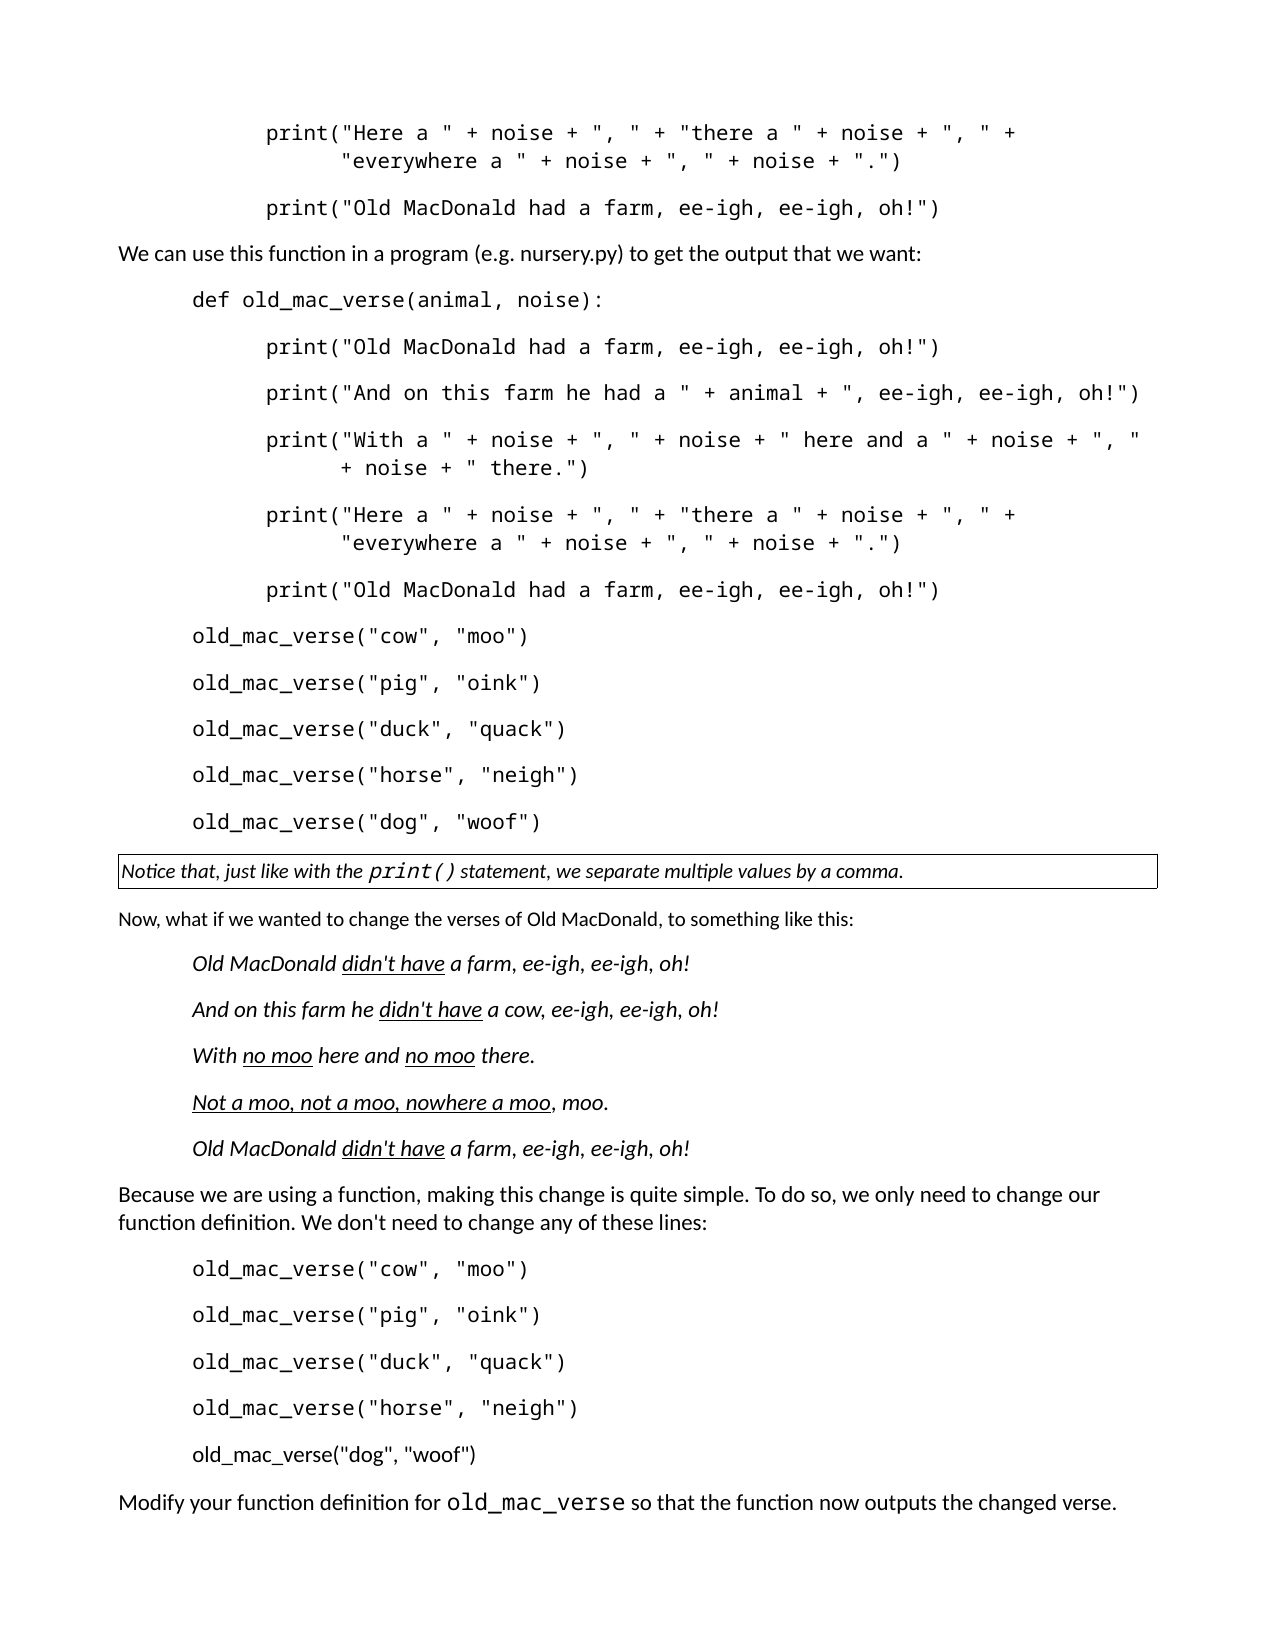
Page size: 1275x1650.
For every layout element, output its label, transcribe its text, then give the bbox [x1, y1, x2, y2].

text Old MacDonald didn't have a farm, ee-igh, ee-igh, oh! [118, 1134, 1157, 1162]
text print("With a " + noise + ", " + noise + " here and a " + noise + ", " + noise + " there.") [118, 425, 1157, 482]
text Old MacDonald didn't have a farm, ee-igh, ee-igh, oh! [118, 949, 1157, 978]
text old_mac_verse("pig", "oink") [118, 1300, 1157, 1329]
text We can use this function in a program (e.g. nursery.py) to get the output that we want: [118, 239, 1157, 267]
text old_mac_verse("dog", "woof") [118, 807, 1157, 835]
text old_mac_verse("duck", "quack") [118, 1347, 1157, 1375]
text print("Here a " + noise + ", " + "there a " + noise + ", " + "everywhere a " + noise + ", " + noise + ".") [118, 118, 1157, 175]
text Modify your function definition for old_mac_verse so that the function now outputs the changed verse. [118, 1486, 1157, 1517]
text Now, what if we wanted to change the verses of Old MacDonald, to something like this: [118, 906, 1157, 932]
text old_mac_verse("pig", "oink") [118, 668, 1157, 696]
text Notice that, just like with the print() statement, we separate multiple values by a comma. [119, 855, 1157, 888]
text def old_mac_verse(animal, noise): [118, 286, 1157, 314]
text old_mac_verse("cow", "moo") [118, 621, 1157, 649]
text print("Old MacDonald had a farm, ee-igh, ee-igh, oh!") [118, 575, 1157, 603]
text old_mac_verse("horse", "neigh") [118, 1393, 1157, 1422]
text print("Old MacDonald had a farm, ee-igh, ee-igh, oh!") [118, 193, 1157, 221]
text print("And on this farm he had a " + animal + ", ee-igh, ee-igh, oh!") [118, 378, 1157, 407]
text old_mac_verse("horse", "neigh") [118, 761, 1157, 789]
text print("Old MacDonald had a farm, ee-igh, ee-igh, oh!") [118, 332, 1157, 360]
text old_mac_verse("duck", "quack") [118, 714, 1157, 742]
text old_mac_verse("cow", "moo") [118, 1254, 1157, 1282]
text old_mac_verse("dog", "woof") [118, 1440, 1157, 1468]
text print("Here a " + noise + ", " + "there a " + noise + ", " + "everywhere a " + noise + ", " + noise + ".") [118, 500, 1157, 557]
text With no moo here and no moo there. [118, 1042, 1157, 1070]
text Not a moo, not a moo, nowhere a moo, moo. [118, 1088, 1157, 1116]
text Because we are using a function, making this change is quite simple. To do so, we only need to change our function definition. We don't need to change any of these lines: [118, 1180, 1157, 1236]
text And on this farm he didn't have a cow, ee-igh, ee-igh, oh! [118, 996, 1157, 1024]
